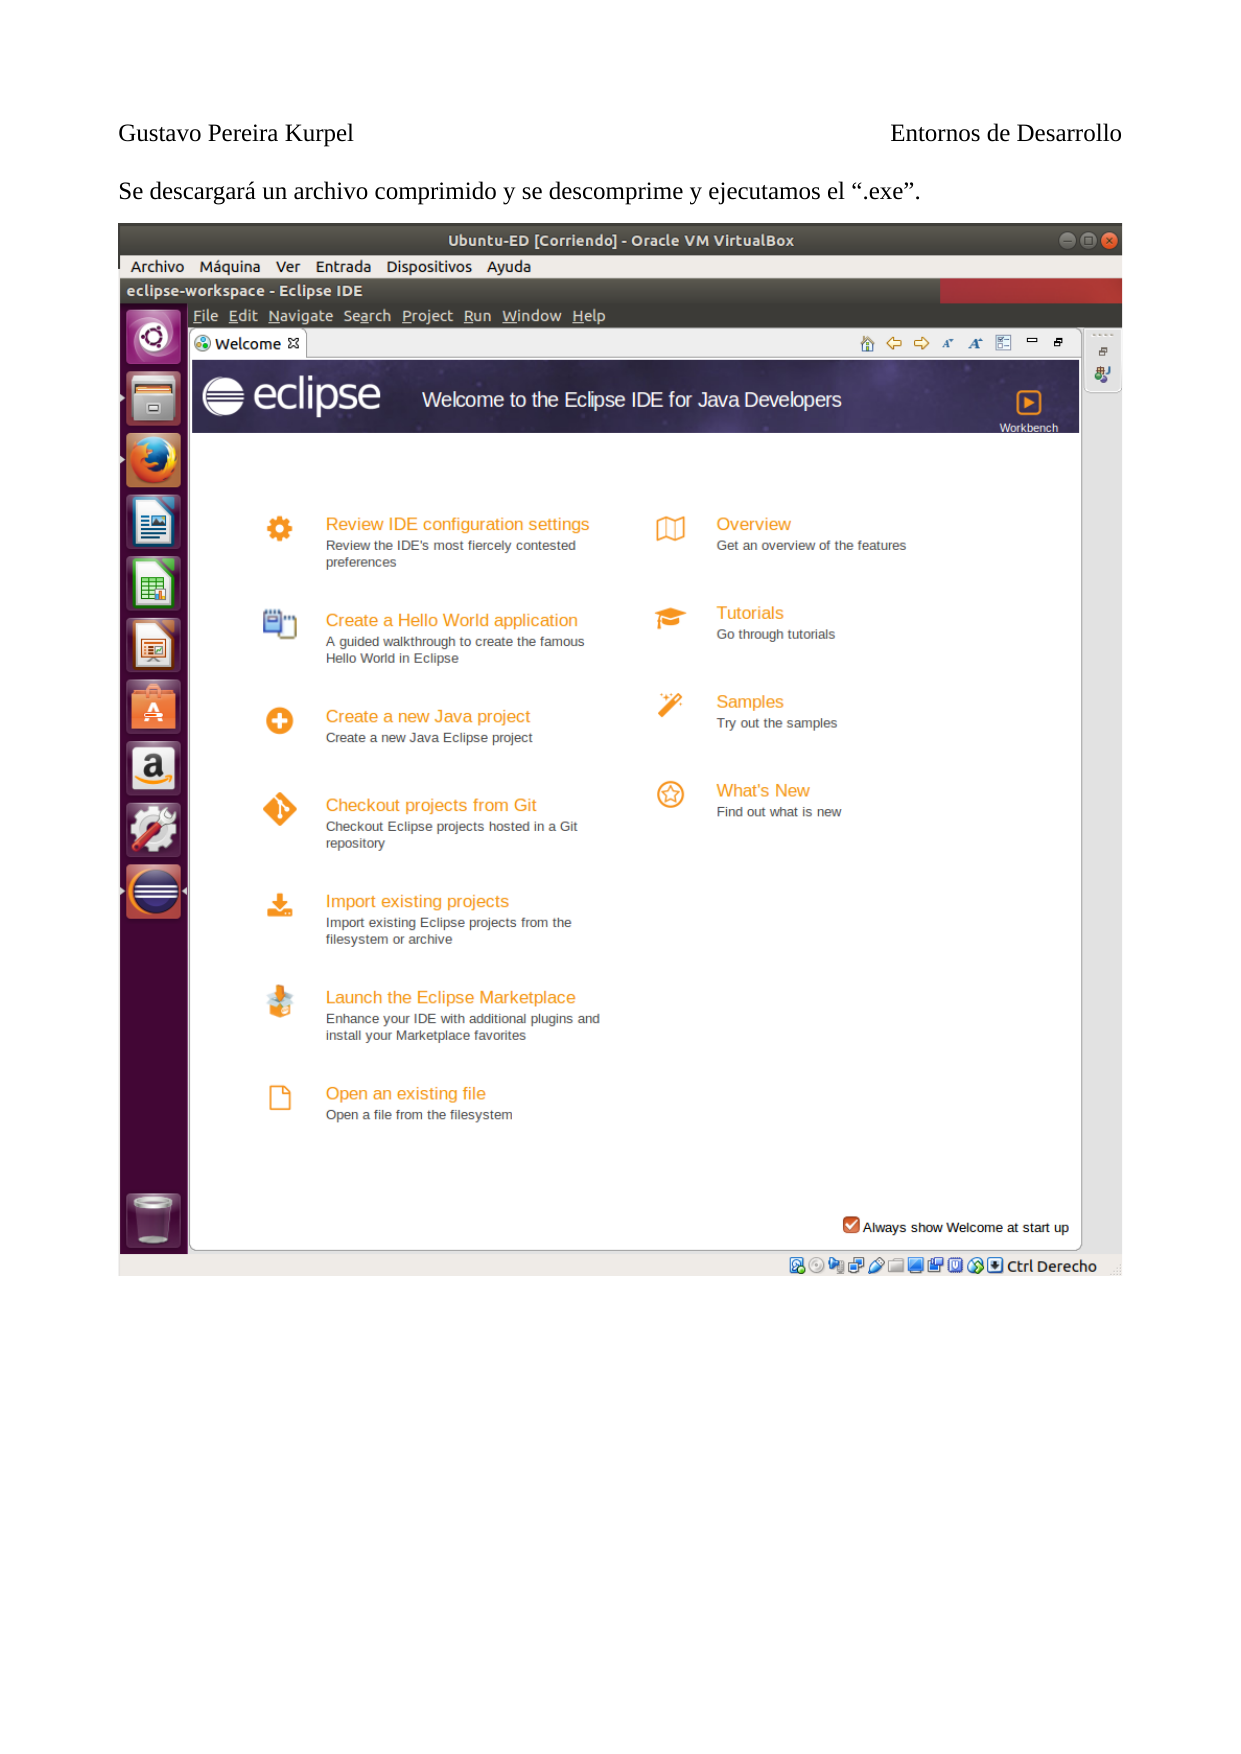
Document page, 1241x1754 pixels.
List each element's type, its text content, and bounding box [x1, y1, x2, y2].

text Se descargará un archivo comprimido y se descomprime y ejecutamos el “.exe”. [118, 176, 1122, 205]
picture [118, 223, 1123, 1276]
